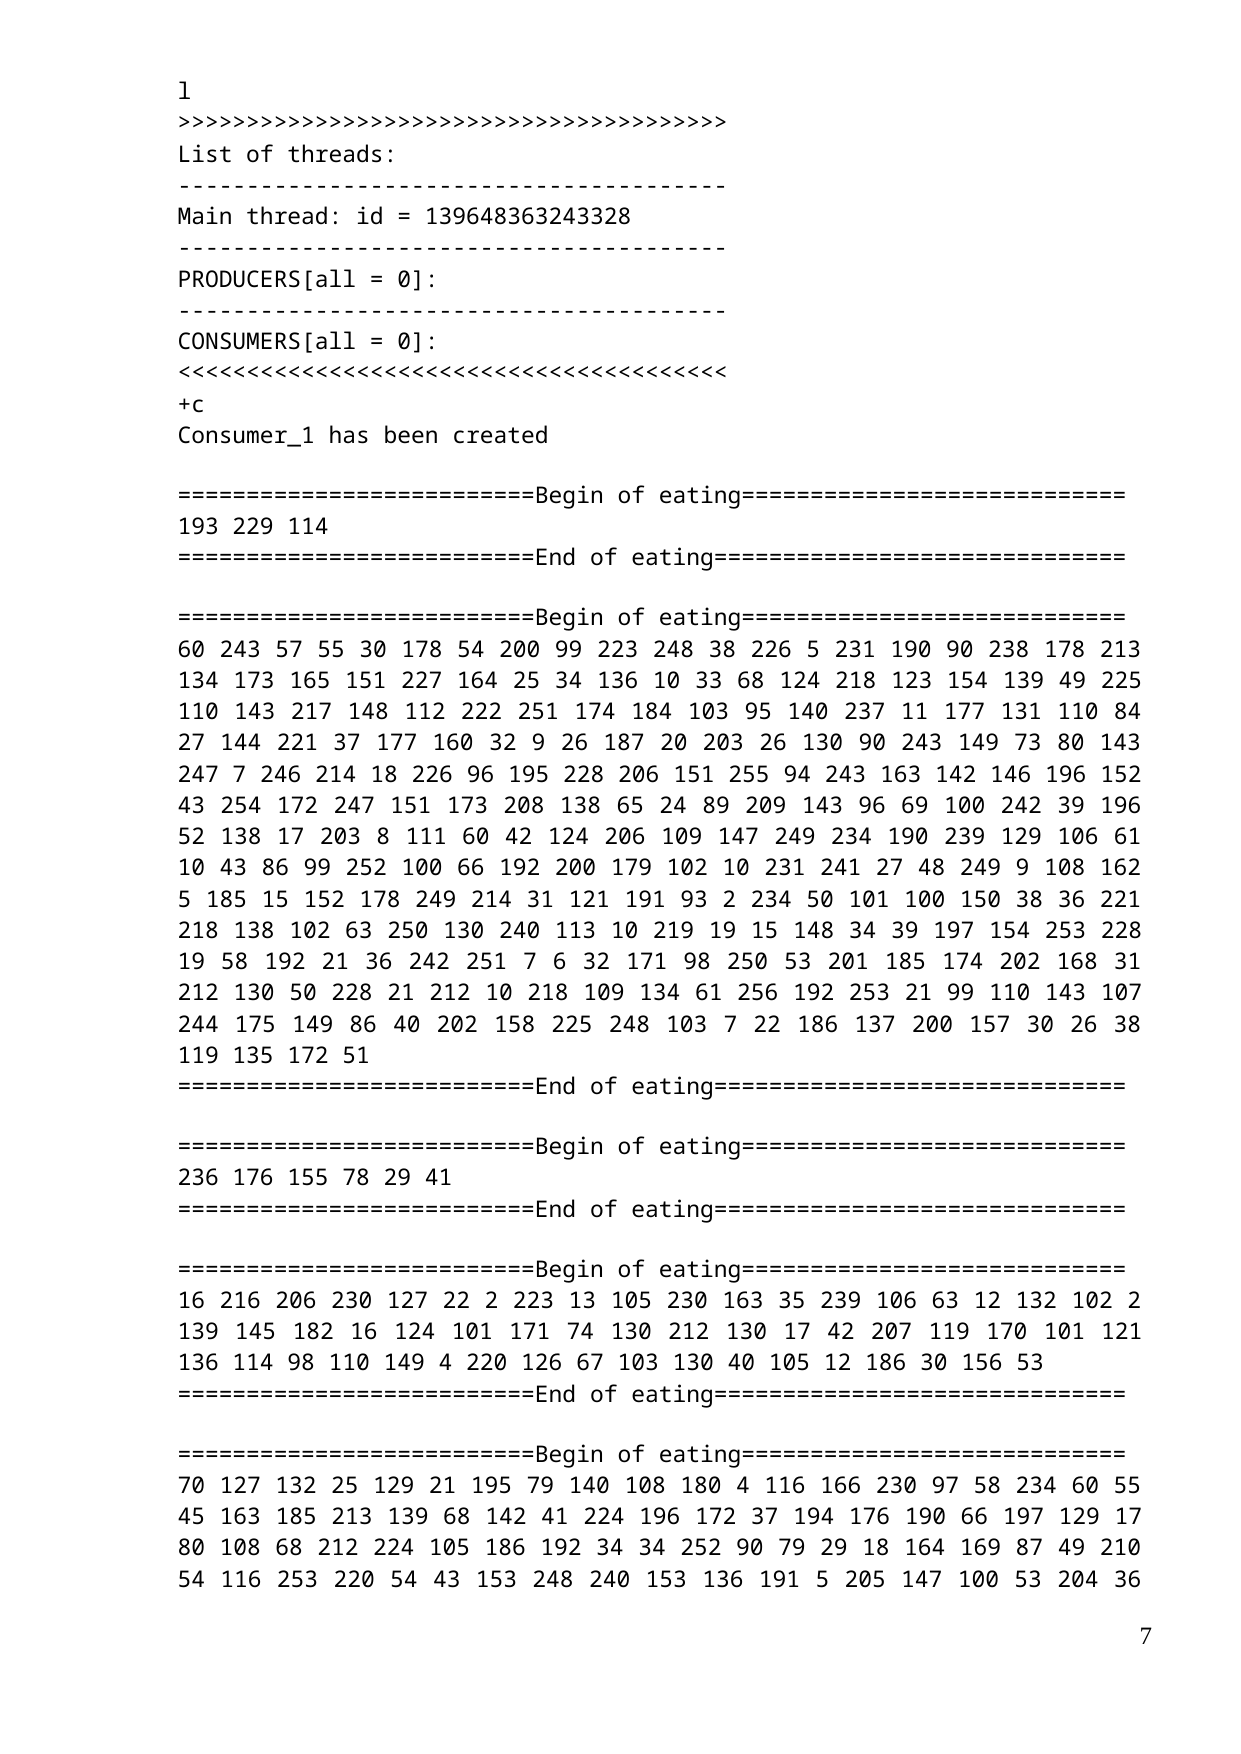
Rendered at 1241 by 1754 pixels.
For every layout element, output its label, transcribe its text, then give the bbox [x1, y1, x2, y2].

text 16 216 206 230 127 22 2 223 13 105 230 163 35 239 106 63 12 132 102 2 139 145 182 16 124 101 171 74 130 212 130 17 42 207 119 170 101 121 136 114 98 110 149 4 220 126 67 103 130 40 105 12 186 30 156 53 [177, 1284, 1143, 1377]
text ==========================Begin of eating============================ [177, 1130, 1143, 1161]
text 193 229 114 [177, 510, 1143, 541]
text ---------------------------------------- [177, 231, 1143, 262]
text <<<<<<<<<<<<<<<<<<<<<<<<<<<<<<<<<<<<<<<< [177, 356, 1143, 387]
text ==========================End of eating============================== [177, 1192, 1143, 1224]
text ==========================Begin of eating============================ [177, 1437, 1143, 1469]
text ==========================Begin of eating============================ [177, 601, 1143, 632]
text PRODUCERS[all = 0]: [177, 262, 1143, 294]
text >>>>>>>>>>>>>>>>>>>>>>>>>>>>>>>>>>>>>>>> [177, 106, 1143, 137]
text ==========================End of eating============================== [177, 541, 1143, 572]
text l [177, 75, 1143, 106]
text 70 127 132 25 129 21 195 79 140 108 180 4 116 166 230 97 58 234 60 55 45 163 185 213 139 68 142 41 224 196 172 37 194 176 190 66 197 129 17 80 108 68 212 224 105 186 192 34 34 252 90 79 29 18 164 169 87 49 210 54 116 253 220 54 43 153 248 240 153 136 191 5 205 147 100 53 204 36 [177, 1469, 1143, 1594]
text ==========================Begin of eating============================ [177, 479, 1143, 510]
text List of threads: [177, 137, 1143, 169]
text 236 176 155 78 29 41 [177, 1161, 1143, 1192]
text +c [177, 387, 1143, 419]
text Consumer_1 has been created [177, 419, 1143, 450]
text CONSUMERS[all = 0]: [177, 325, 1143, 356]
text ==========================End of eating============================== [177, 1070, 1143, 1101]
text ---------------------------------------- [177, 294, 1143, 325]
text 60 243 57 55 30 178 54 200 99 223 248 38 226 5 231 190 90 238 178 213 134 173 165 151 227 164 25 34 136 10 33 68 124 218 123 154 139 49 225 110 143 217 148 112 222 251 174 184 103 95 140 237 11 177 131 110 84 27 144 221 37 177 160 32 9 26 187 20 203 26 130 90 243 149 73 80 143 247 7 246 214 18 226 96 195 228 206 151 255 94 243 163 142 146 196 152 43 254 172 247 151 173 208 138 65 24 89 209 143 96 69 100 242 39 196 52 138 17 203 8 111 60 42 124 206 109 147 249 234 190 239 129 106 61 10 43 86 99 252 100 66 192 200 179 102 10 231 241 27 48 249 9 108 162 5 185 15 152 178 249 214 31 121 191 93 2 234 50 101 100 150 38 36 221 218 138 102 63 250 130 240 113 10 219 19 15 148 34 39 197 154 253 228 19 58 192 21 36 242 251 7 6 32 171 98 250 53 201 185 174 202 168 31 212 130 50 228 21 212 10 218 109 134 61 256 192 253 21 99 110 143 107 244 175 149 86 40 202 158 225 248 103 7 22 186 137 200 157 30 26 38 119 135 172 51 [177, 632, 1143, 1070]
text ==========================Begin of eating============================ [177, 1252, 1143, 1284]
text ==========================End of eating============================== [177, 1377, 1143, 1409]
text Main thread: id = 139648363243328 [177, 200, 1143, 231]
text ---------------------------------------- [177, 169, 1143, 200]
